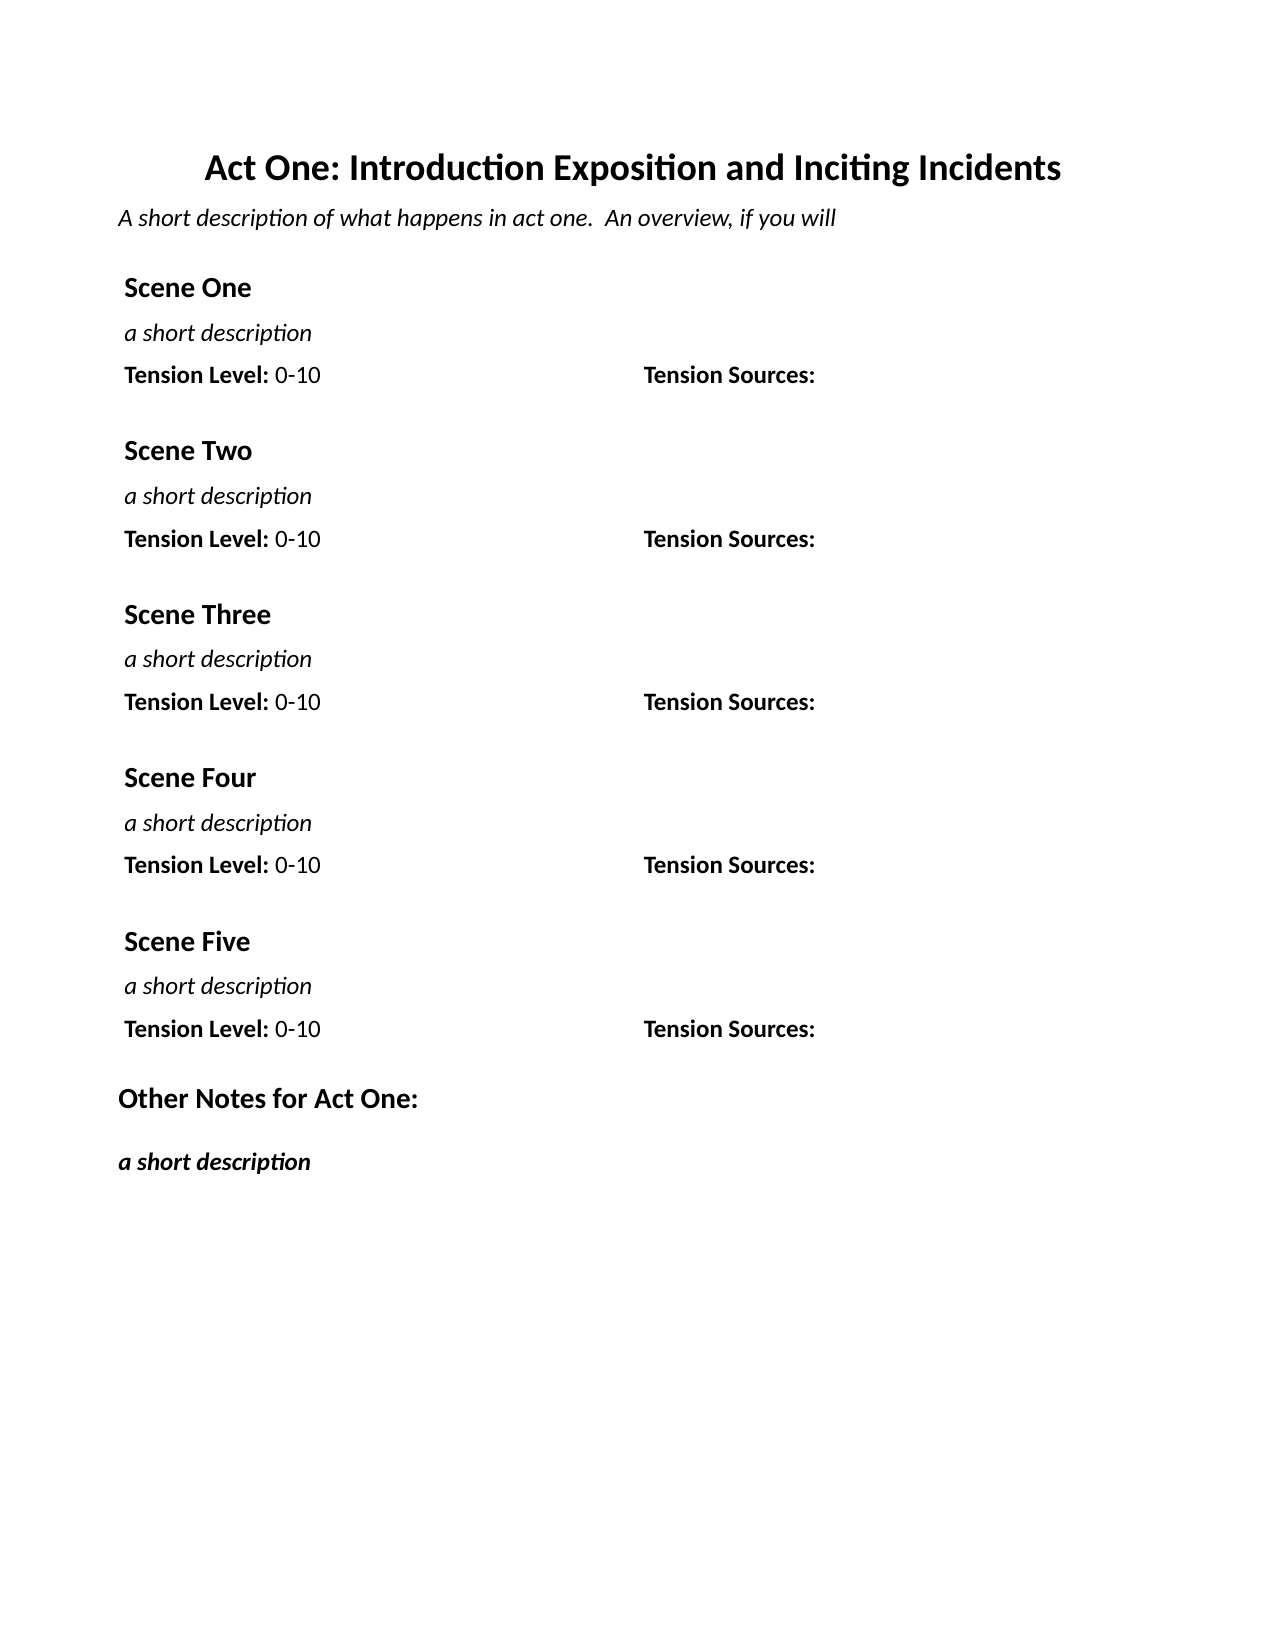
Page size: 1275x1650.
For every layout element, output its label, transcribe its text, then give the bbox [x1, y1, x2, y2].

text Other Notes for Act One: [118, 1080, 1157, 1116]
table_cell a short description [118, 638, 1157, 680]
table_header Scene Two [118, 426, 1157, 474]
table_cell Tension Sources: [638, 517, 1157, 559]
table_cell a short description [118, 964, 1157, 1007]
subtitle Act One: Introduction Exposition and Inciting Incidents [118, 143, 1157, 189]
table_header Scene Five [118, 917, 1157, 964]
table_cell Tension Level: 0-10 [118, 680, 637, 723]
table_cell Tension Level: 0-10 [118, 517, 637, 559]
table_cell a short description [118, 801, 1157, 843]
table_cell Tension Level: 0-10 [118, 1007, 637, 1049]
text a short description [118, 1146, 1157, 1177]
table_cell Tension Sources: [638, 1007, 1157, 1049]
table_cell a short description [118, 474, 1157, 517]
table_cell Tension Level: 0-10 [118, 844, 637, 886]
table_cell Tension Level: 0-10 [118, 353, 637, 396]
table_cell Tension Sources: [638, 680, 1157, 723]
text A short description of what happens in act one. An overview, if you will [118, 202, 1157, 232]
table_cell Tension Sources: [638, 353, 1157, 396]
table_cell a short description [118, 311, 1157, 353]
table_header Scene Three [118, 590, 1157, 637]
table_header Scene One [118, 263, 1157, 311]
table_header Scene Four [118, 753, 1157, 801]
table_cell Tension Sources: [638, 844, 1157, 886]
